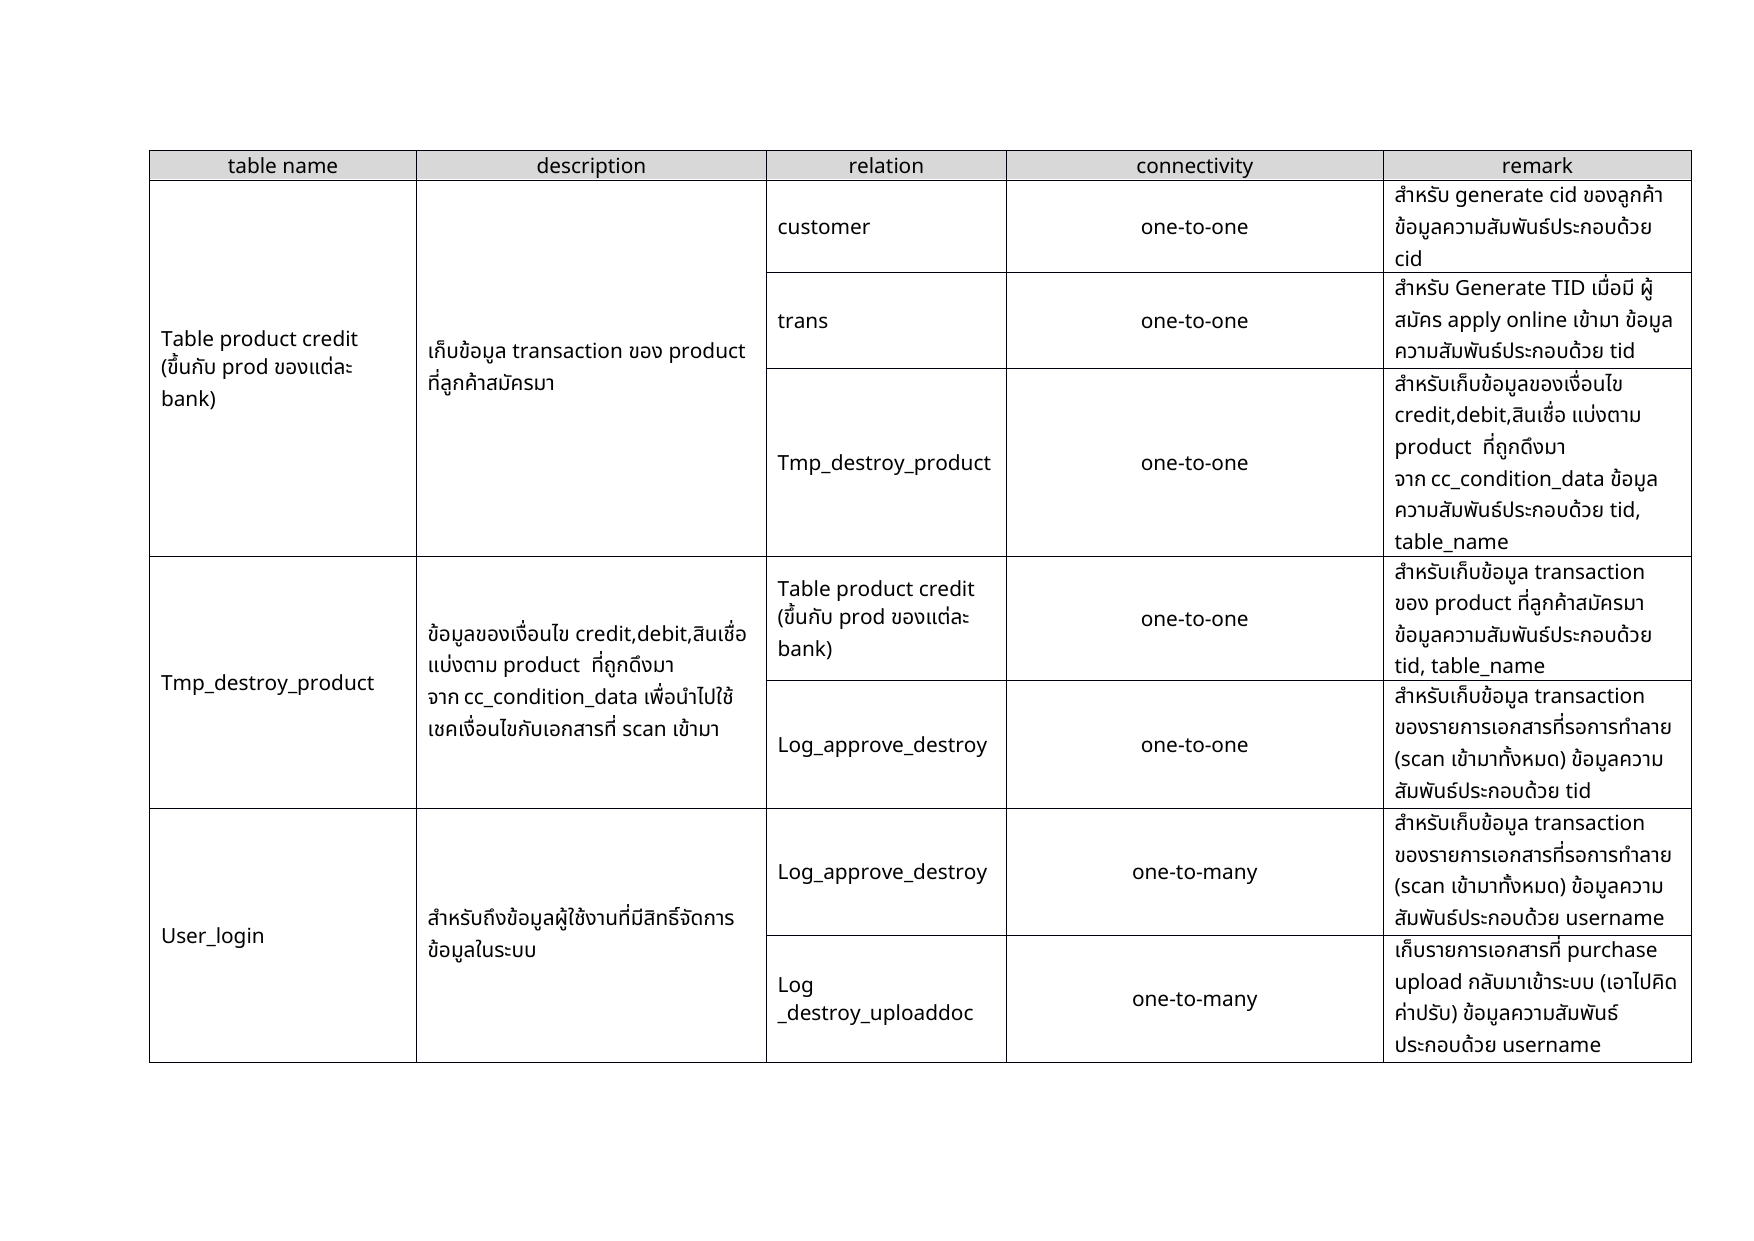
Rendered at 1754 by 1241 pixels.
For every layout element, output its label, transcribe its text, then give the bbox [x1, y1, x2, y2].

table_cell สำหรับเก็บข้อมูลของเงื่อนไข credit,debit,สินเชื่อ แบ่งตาม product ที่ถูกดึงมาจากcc_condition_data ข้อมูลความสัมพันธ์ประกอบด้วย tid, table_name [1384, 369, 1691, 556]
table_cell Tmp_destroy_product [767, 369, 1006, 556]
table_cell one-to-many [1007, 936, 1383, 1062]
table_cell customer [767, 181, 1006, 272]
table_header table name [150, 151, 416, 179]
table_cell สำหรับเก็บข้อมูล transaction ของ product ที่ลูกค้าสมัครมา ข้อมูลความสัมพันธ์ประกอบด้วย tid, table_name [1384, 557, 1691, 680]
table_cell one-to-one [1007, 681, 1383, 807]
table_cell trans [767, 273, 1006, 368]
table_header connectivity [1007, 151, 1383, 179]
table_cell Table product credit (ขึ้นกับ prod ของแต่ละ bank) [767, 557, 1006, 680]
table_cell one-to-one [1007, 369, 1383, 556]
table_cell Log_approve_destroy [767, 809, 1006, 935]
table_cell สำหรับถึงข้อมูลผู้ใช้งานที่มีสิทธิ์จัดการข้อมูลในระบบ [417, 809, 766, 1062]
table_cell Table product credit (ขึ้นกับ prod ของแต่ละ bank) [150, 181, 416, 556]
table_cell สำหรับเก็บข้อมูล transaction ของรายการเอกสารที่รอการทำลาย (scan เข้ามาทั้งหมด) ข้อมูลความสัมพันธ์ประกอบด้วย tid [1384, 681, 1691, 807]
table_cell ข้อมูลของเงื่อนไข credit,debit,สินเชื่อ แบ่งตาม product ที่ถูกดึงมาจากcc_condition_data เพื่อนำไปใช้เชคเงื่อนไขกับเอกสารที่ scan เข้ามา [417, 557, 766, 807]
table_cell one-to-one [1007, 181, 1383, 272]
table_cell สำหรับเก็บข้อมูล transaction ของรายการเอกสารที่รอการทำลาย (scan เข้ามาทั้งหมด) ข้อมูลความสัมพันธ์ประกอบด้วย username [1384, 809, 1691, 935]
table_cell one-to-one [1007, 273, 1383, 368]
table_cell สำหรับ generate cid ของลูกค้า ข้อมูลความสัมพันธ์ประกอบด้วย cid [1384, 181, 1691, 272]
table_cell Tmp_destroy_product [150, 557, 416, 807]
table_cell User_login [150, 809, 416, 1062]
table_header remark [1384, 151, 1691, 179]
table_cell สำหรับ Generate TID เมื่อมี ผู้สมัคร apply online เข้ามา ข้อมูลความสัมพันธ์ประกอบด้วย tid [1384, 273, 1691, 368]
table_cell Log_approve_destroy [767, 681, 1006, 807]
table_header description [417, 151, 766, 179]
table_cell one-to-many [1007, 809, 1383, 935]
table_header relation [767, 151, 1006, 179]
table_cell เก็บรายการเอกสารที่ purchase upload กลับมาเข้าระบบ (เอาไปคิดค่าปรับ) ข้อมูลความสัมพันธ์ประกอบด้วย username [1384, 936, 1691, 1062]
table_cell Log _destroy_uploaddoc [767, 936, 1006, 1062]
table_cell เก็บข้อมูล transaction ของ product ที่ลูกค้าสมัครมา [417, 181, 766, 556]
table_cell one-to-one [1007, 557, 1383, 680]
